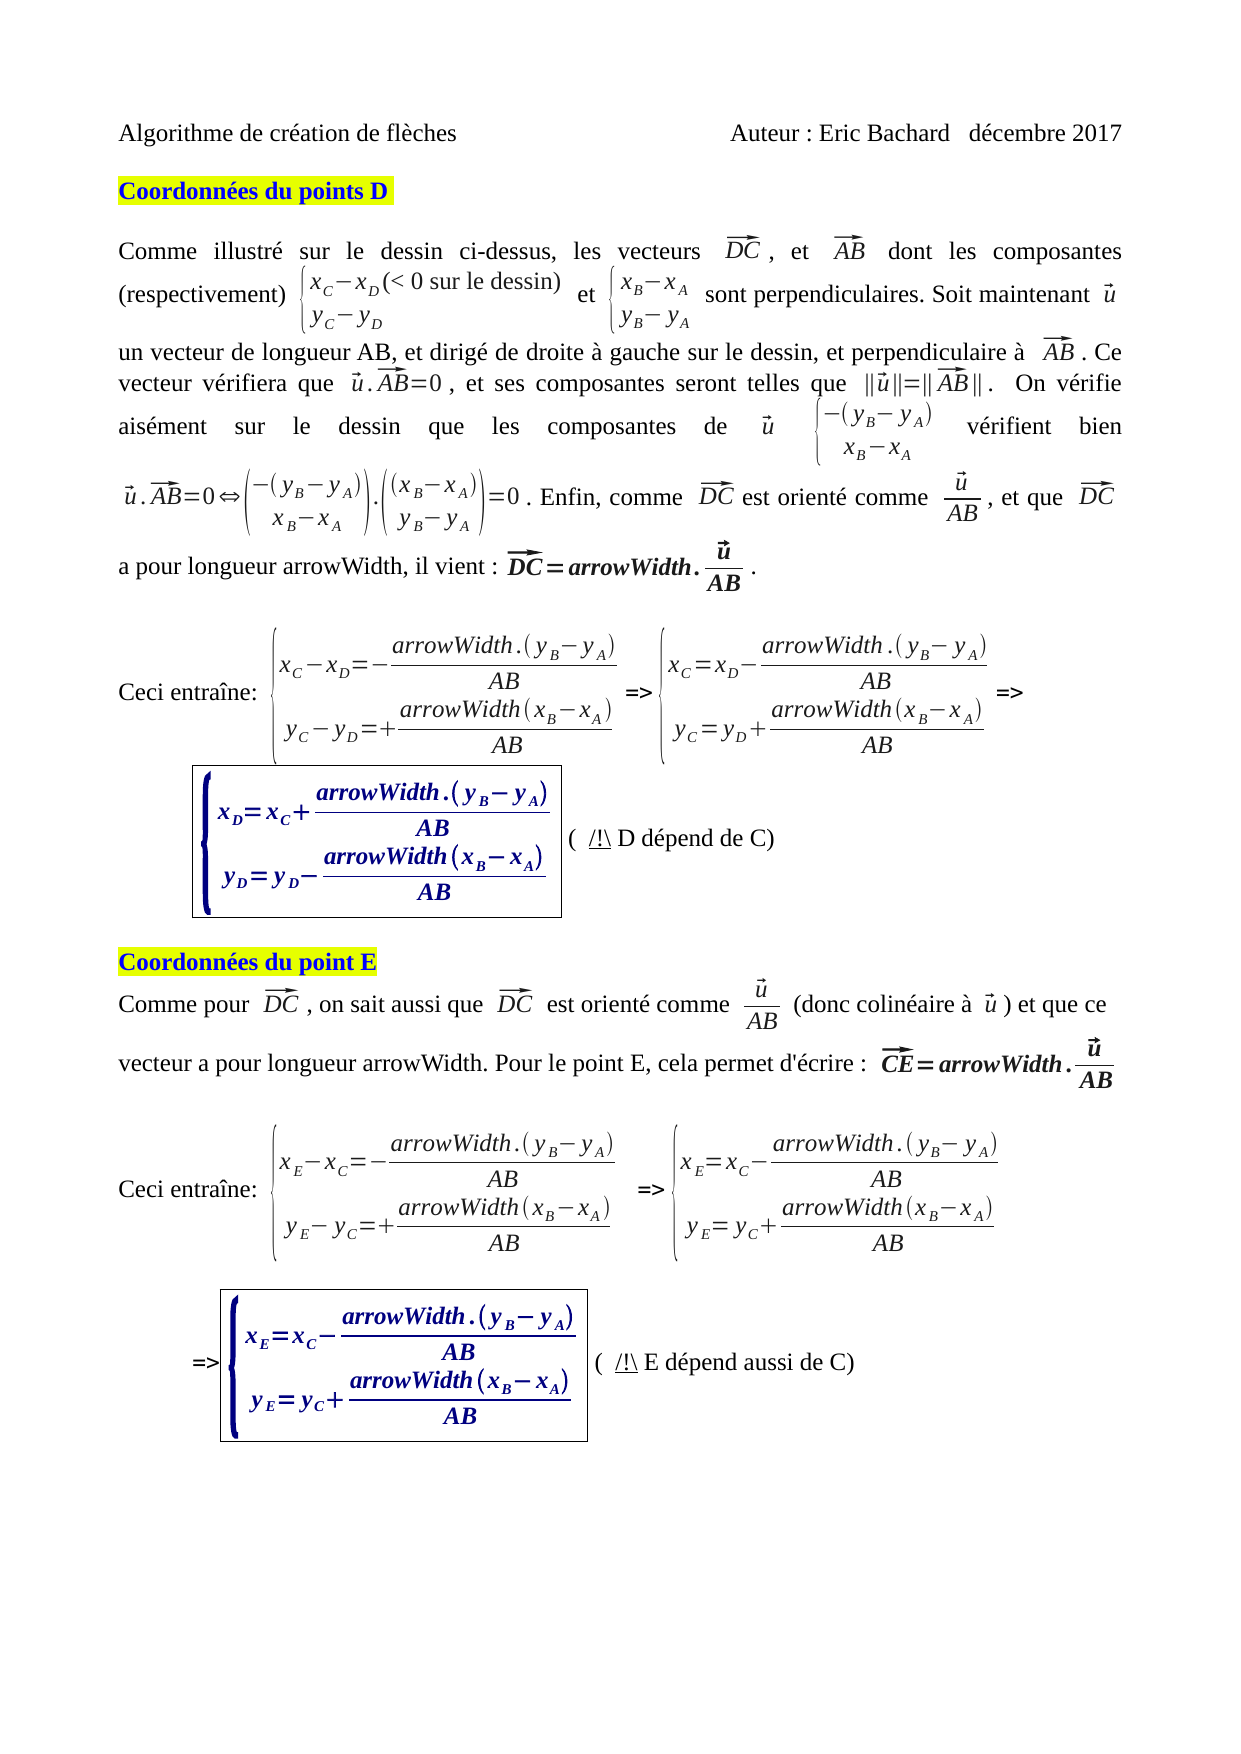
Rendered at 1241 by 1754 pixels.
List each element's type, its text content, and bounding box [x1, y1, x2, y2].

text => ( /!\ E dépend aussi de C) [221, 1290, 587, 1441]
text => ( /!\ E dépend aussi de C) [588, 1289, 1122, 1442]
text Ceci entraîne: => [118, 1123, 1122, 1262]
text Coordonnées du point E [118, 947, 1122, 976]
text Ceci entraîne: =>=> ( /!\ D dépend de C) [118, 626, 1122, 918]
text => ( /!\ E dépend aussi de C) [118, 1289, 220, 1442]
text Comme illustré sur le dessin ci-dessus, les vecteurs , et dont les composantes (respectivement) et sont perpendiculaires. Soit maintenant un vecteur de longueur AB, et dirigé de droite à gauche sur le dessin, et perpendiculaire à . Ce vecteur vérifiera que , et ses composantes seront telles que . On vérifie aisément sur le dessin que les composantes de vérifient bien . Enfin, comme est orienté comme , et que a pour longueur arrowWidth, il vient :. [118, 234, 1122, 597]
text Comme pour , on sait aussi que est orienté comme (donc colinéaire à ) et que ce vecteur a pour longueur arrowWidth. Pour le point E, cela permet d'écrire : [118, 976, 1122, 1094]
text Coordonnées du points D [118, 176, 1122, 205]
